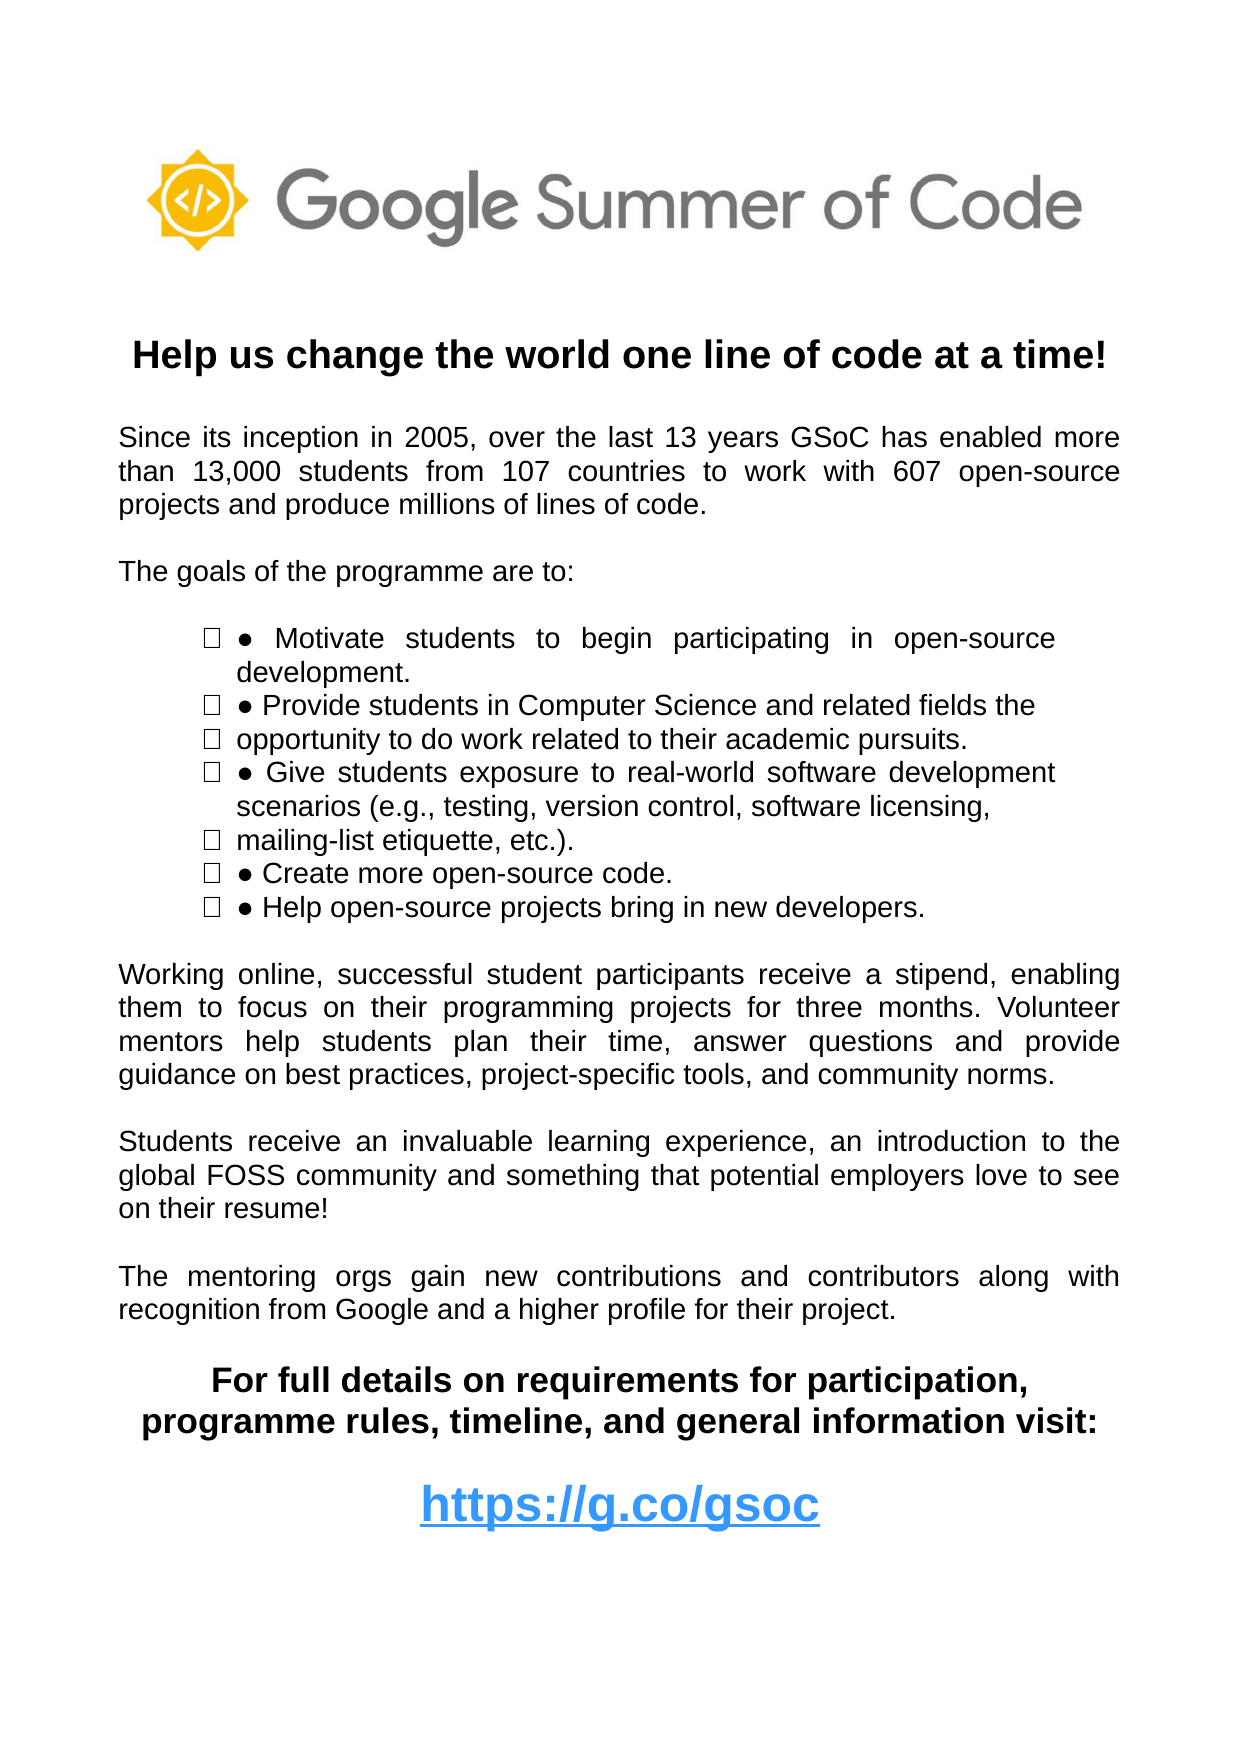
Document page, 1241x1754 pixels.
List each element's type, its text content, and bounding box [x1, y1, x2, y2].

list ● Provide students in Computer Science and related fields the [201, 688, 1057, 722]
text Help us change the world one line of code at a time! [118, 331, 1122, 377]
text Since its inception in 2005, over the last 13 years GSoC has enabled more than 13,000 students from 107 countries to work with 607 open-source projects and produce millions of lines of code. [118, 420, 1122, 521]
list ● Motivate students to begin participating in open-source development. [201, 621, 1057, 688]
picture [118, 118, 1123, 289]
text https://g.co/gsoc [118, 1474, 1122, 1532]
text For full details on requirements for participation, programme rules, timeline, and general information visit: [118, 1359, 1122, 1441]
text The goals of the programme are to: [118, 554, 1122, 588]
list mailing-list etiquette, etc.). [201, 822, 1057, 856]
list opportunity to do work related to their academic pursuits. [201, 722, 1057, 755]
list ● Create more open-source code. [201, 856, 1057, 889]
list ● Give students exposure to real-world software development scenarios (e.g., testing, version control, software licensing, [201, 755, 1057, 822]
list ● Help open-source projects bring in new developers. [201, 889, 1057, 923]
text The mentoring orgs gain new contributions and contributors along with recognition from Google and a higher profile for their project. [118, 1258, 1122, 1326]
text Students receive an invaluable learning experience, an introduction to the global FOSS community and something that potential employers love to see on their resume! [118, 1124, 1122, 1225]
text Working online, successful student participants receive a stipend, enabling them to focus on their programming projects for three months. Volunteer mentors help students plan their time, answer questions and provide guidance on best practices, project-specific tools, and community norms. [118, 957, 1122, 1091]
